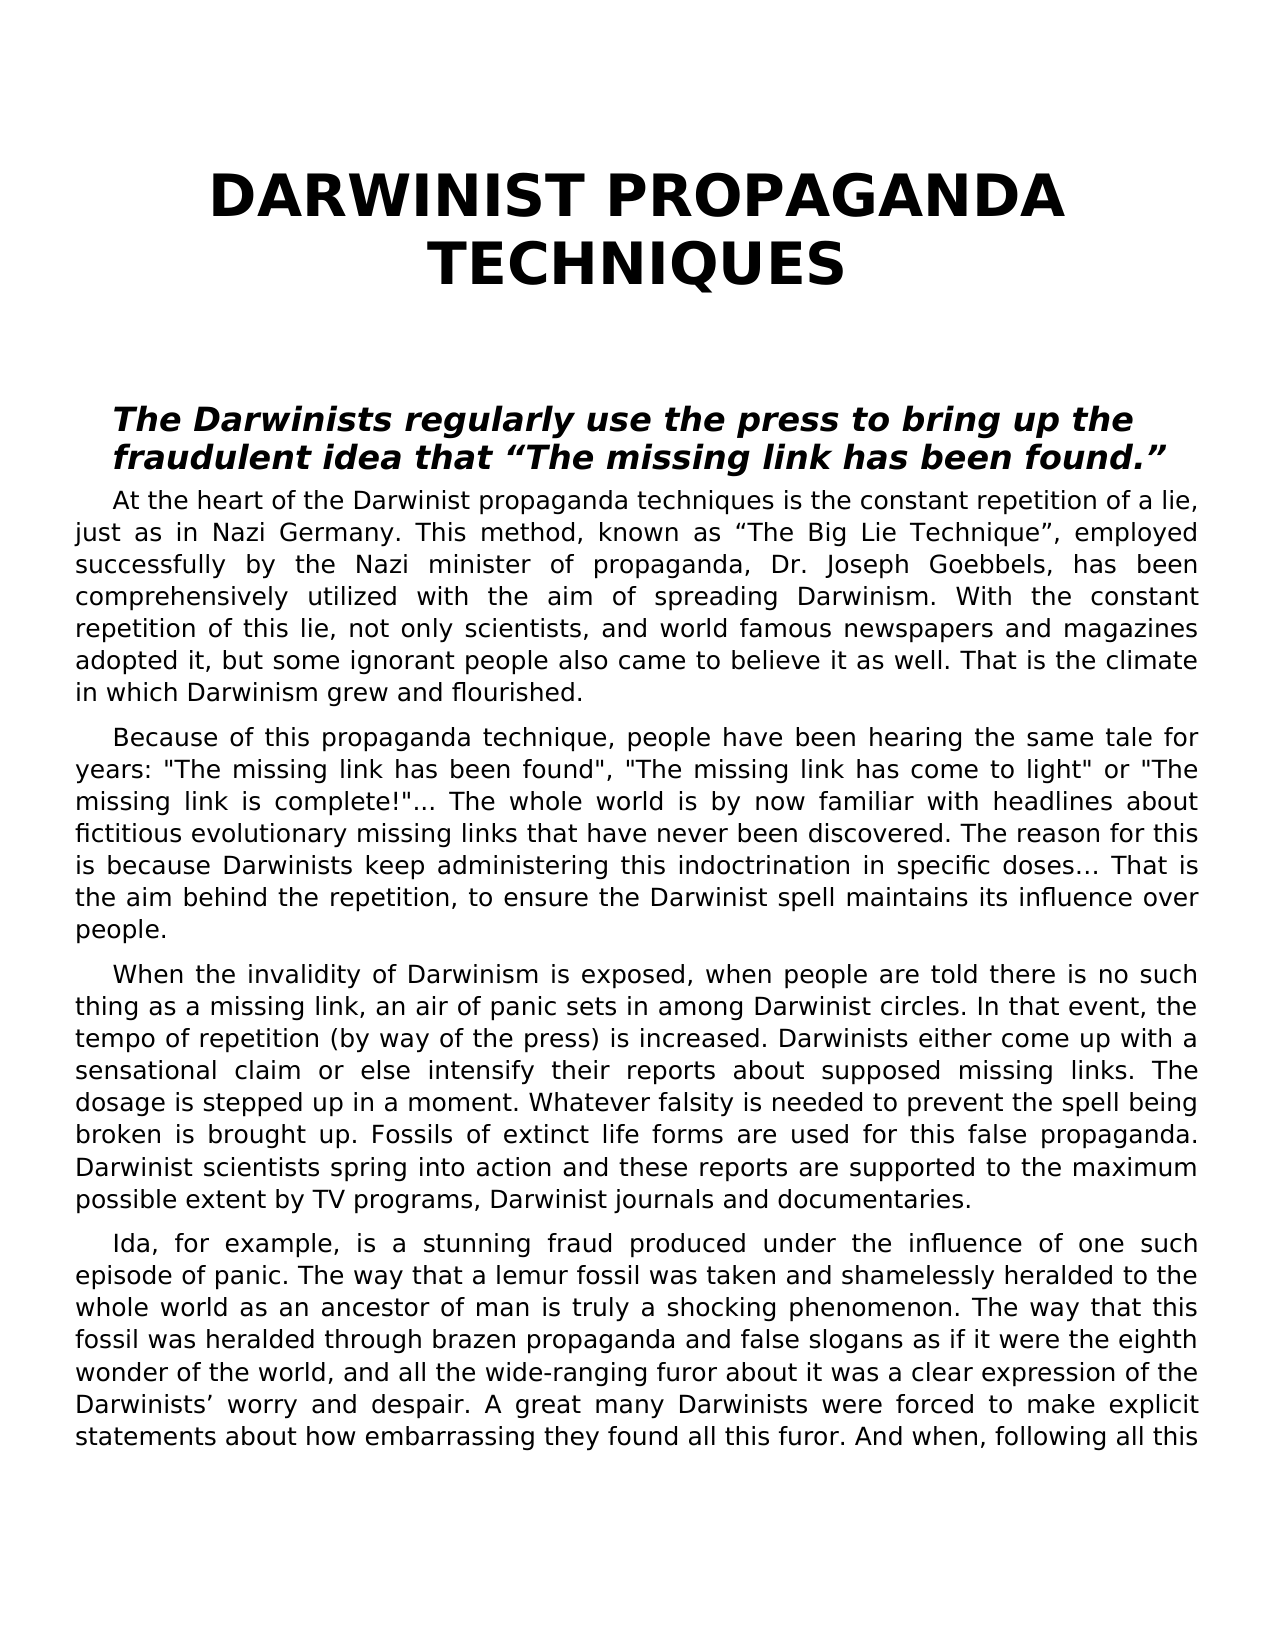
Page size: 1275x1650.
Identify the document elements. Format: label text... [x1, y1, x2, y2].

text Because of this propaganda technique, people have been hearing the same tale for years: "The missing link has been found", "The missing link has come to light" or "The missing link is complete!"... The whole world is by now familiar with headlines about fictitious evolutionary missing links that have never been discovered. The reason for this is because Darwinists keep administering this indoctrination in specific doses… That is the aim behind the repetition, to ensure the Darwinist spell maintains its influence over people. [75, 723, 1200, 945]
subtitle The Darwinists regularly use the press to bring up the fraudulent idea that “The missing link has been found.” [112, 400, 1200, 478]
text At the heart of the Darwinist propaganda techniques is the constant repetition of a lie, just as in Nazi Germany. This method, known as “The Big Lie Technique”, employed successfully by the Nazi minister of propaganda, Dr. Joseph Goebbels, has been comprehensively utilized with the aim of spreading Darwinism. With the constant repetition of this lie, not only scientists, and world famous newspapers and magazines adopted it, but some ignorant people also came to believe it as well. That is the climate in which Darwinism grew and flourished. [75, 486, 1200, 708]
subtitle DARWINIST PROPAGANDA TECHNIQUES [75, 162, 1200, 298]
text Ida, for example, is a stunning fraud produced under the influence of one such episode of panic. The way that a lemur fossil was taken and shamelessly heralded to the whole world as an ancestor of man is truly a shocking phenomenon. The way that this fossil was heralded through brazen propaganda and false slogans as if it were the eighth wonder of the world, and all the wide-ranging furor about it was a clear expression of the Darwinists’ worry and despair. A great many Darwinists were forced to make explicit statements about how embarrassing they found all this furor. And when, following all this [75, 1229, 1200, 1451]
text When the invalidity of Darwinism is exposed, when people are told there is no such thing as a missing link, an air of panic sets in among Darwinist circles. In that event, the tempo of repetition (by way of the press) is increased. Darwinists either come up with a sensational claim or else intensify their reports about supposed missing links. The dosage is stepped up in a moment. Whatever falsity is needed to prevent the spell being broken is brought up. Fossils of extinct life forms are used for this false propaganda. Darwinist scientists spring into action and these reports are supported to the maximum possible extent by TV programs, Darwinist journals and documentaries. [75, 960, 1200, 1214]
